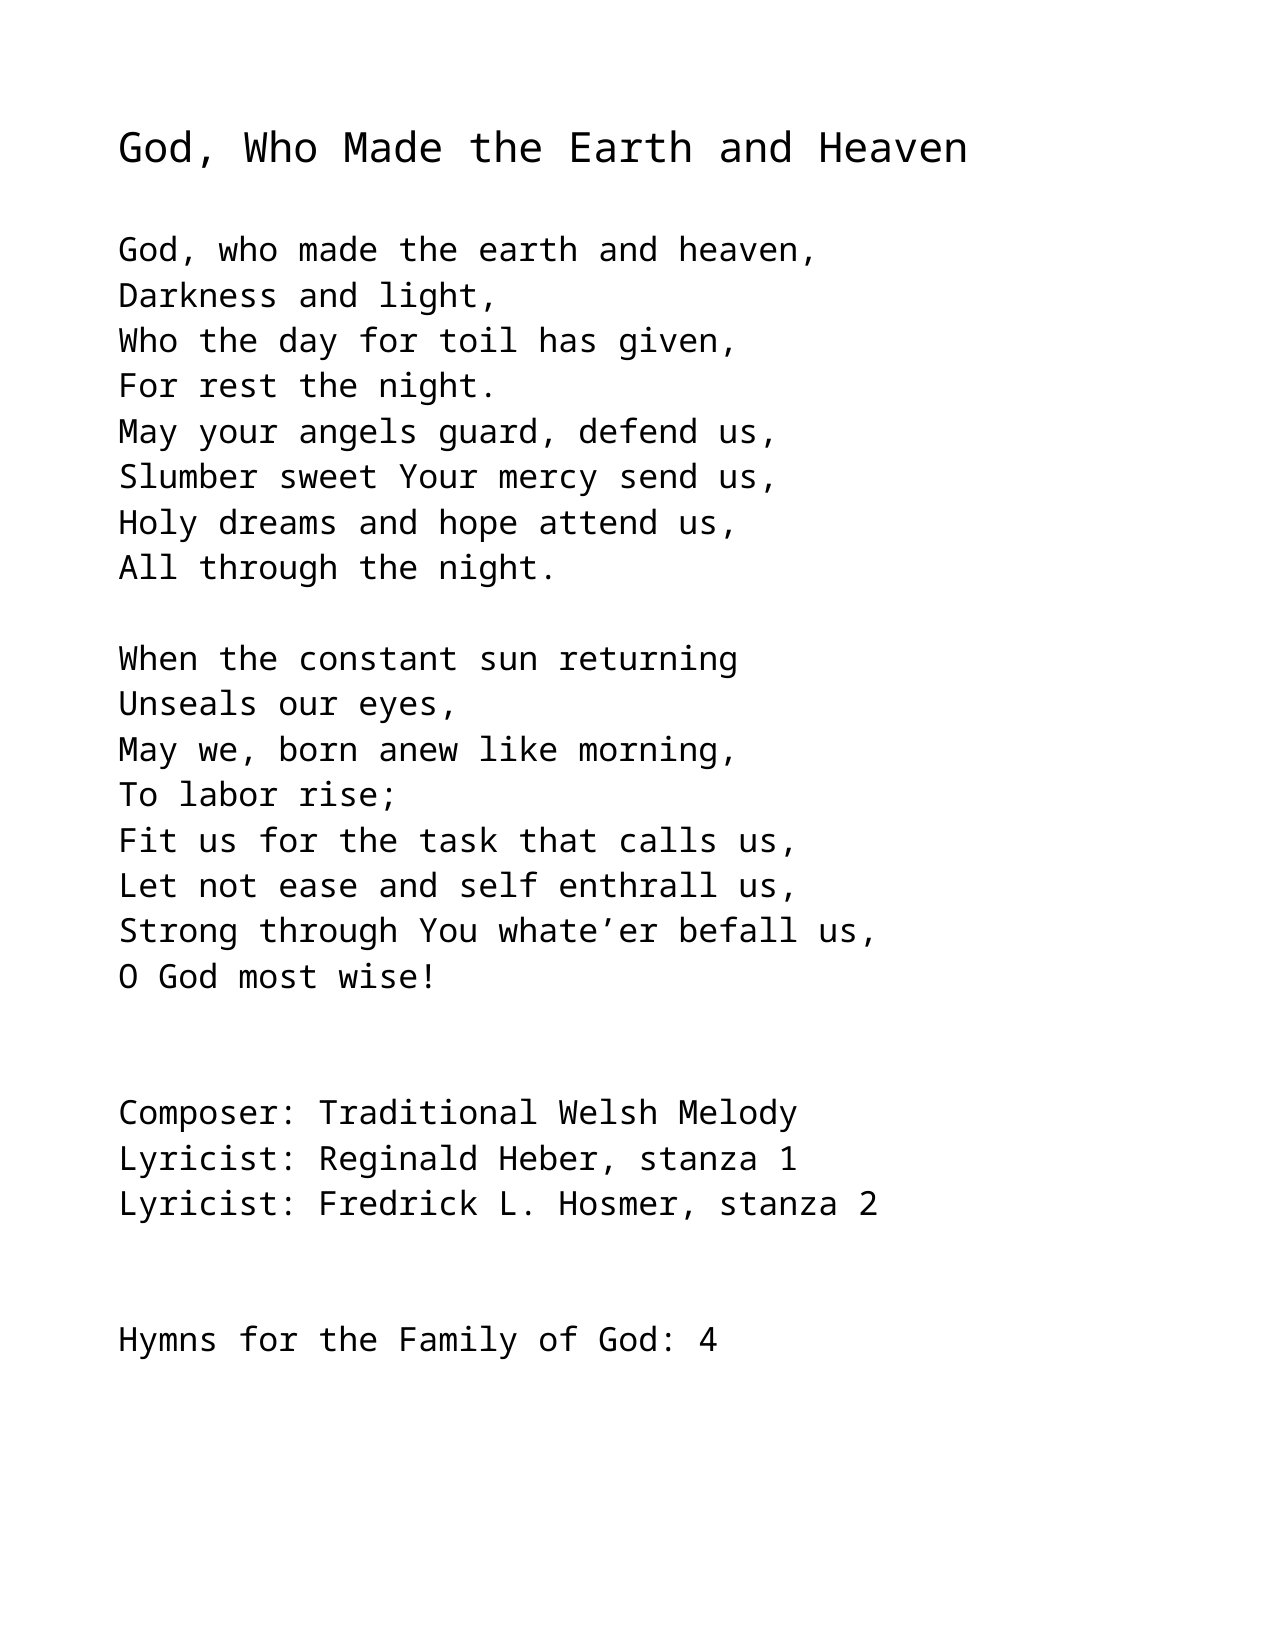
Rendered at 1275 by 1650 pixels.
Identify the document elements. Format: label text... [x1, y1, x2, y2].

text Holy dreams and hope attend us, [118, 498, 1157, 544]
text Darkness and light, [118, 271, 1157, 317]
text Composer: Traditional Welsh Melody [118, 1089, 1157, 1134]
text May your angels guard, defend us, [118, 408, 1157, 453]
text Hymns for the Family of God: 4 [118, 1316, 1157, 1361]
text Unseals our eyes, [118, 680, 1157, 726]
text For rest the night. [118, 362, 1157, 408]
text To labor rise; [118, 771, 1157, 816]
text Slumber sweet Your mercy send us, [118, 453, 1157, 498]
text God, who made the earth and heaven, [118, 226, 1157, 271]
text O God most wise! [118, 953, 1157, 998]
text Strong through You whate’er befall us, [118, 907, 1157, 953]
text Who the day for toil has given, [118, 317, 1157, 362]
text Fit us for the task that calls us, [118, 816, 1157, 862]
text Lyricist: Reginald Heber, stanza 1 [118, 1134, 1157, 1180]
text All through the night. [118, 544, 1157, 589]
text God, Who Made the Earth and Heaven [118, 118, 1157, 175]
text When the constant sun returning [118, 635, 1157, 680]
text Let not ease and self enthrall us, [118, 862, 1157, 907]
text May we, born anew like morning, [118, 726, 1157, 771]
text Lyricist: Fredrick L. Hosmer, stanza 2 [118, 1180, 1157, 1225]
